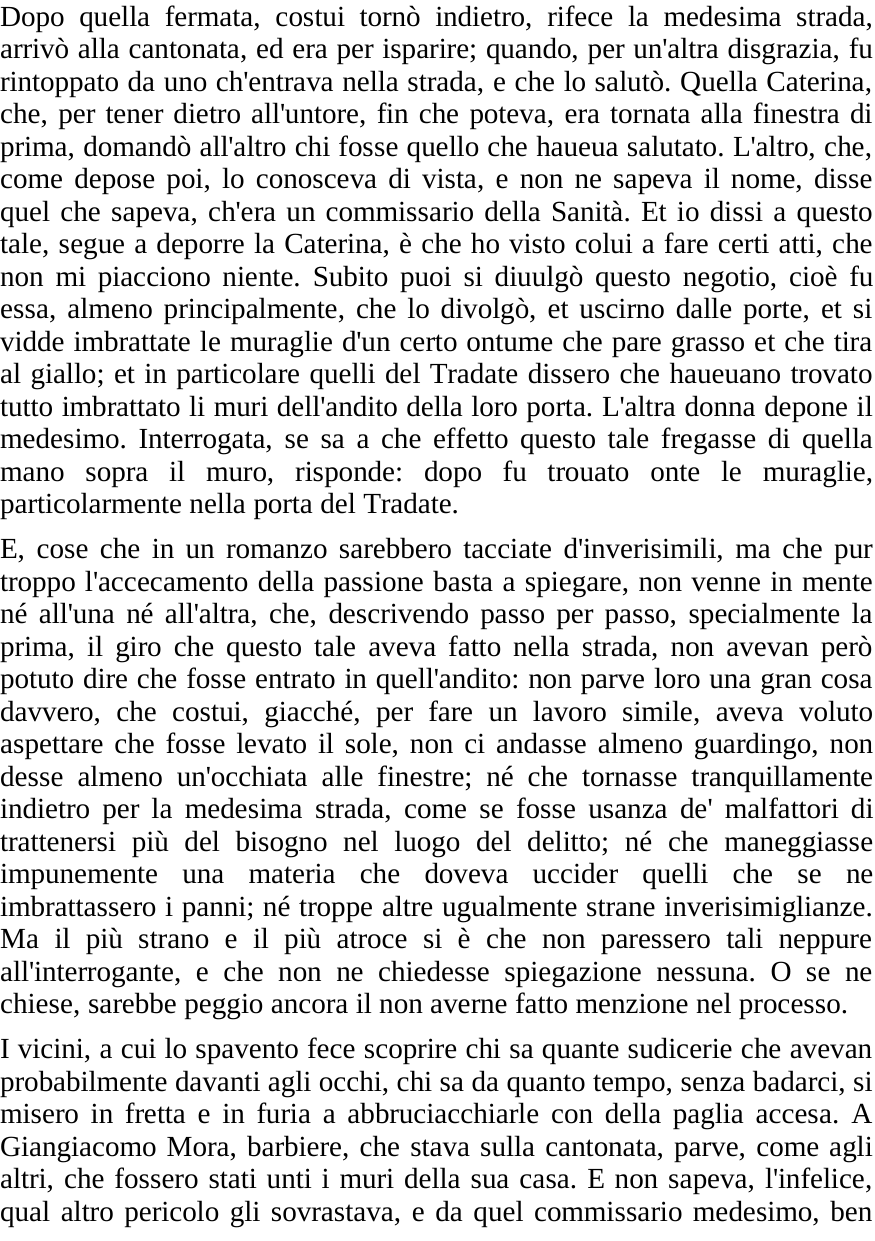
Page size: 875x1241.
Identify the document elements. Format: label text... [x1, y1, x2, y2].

text Dopo quella fermata, costui tornò indietro, rifece la medesima strada, arrivò alla cantonata, ed era per isparire; quando, per un'altra disgrazia, fu rintoppato da uno ch'entrava nella strada, e che lo salutò. Quella Caterina, che, per tener dietro all'untore, fin che poteva, era tornata alla finestra di prima, domandò all'altro chi fosse quello che haueua salutato. L'altro, che, come depose poi, lo conosceva di vista, e non ne sapeva il nome, disse quel che sapeva, ch'era un commissario della Sanità. Et io dissi a questo tale, segue a deporre la Caterina, è che ho visto colui a fare certi atti, che non mi piacciono niente. Subito puoi si diuulgò questo negotio, cioè fu essa, almeno principalmente, che lo divolgò, et uscirno dalle porte, et si vidde imbrattate le muraglie d'un certo ontume che pare grasso et che tira al giallo; et in particolare quelli del Tradate dissero che haueuano trovato tutto imbrattato li muri dell'andito della loro porta. L'altra donna depone il medesimo. Interrogata, se sa a che effetto questo tale fregasse di quella mano sopra il muro, risponde: dopo fu trouato onte le muraglie, particolarmente nella porta del Tradate. [0, 0, 874, 520]
text E, cose che in un romanzo sarebbero tacciate d'inverisimili, ma che pur troppo l'accecamento della passione basta a spiegare, non venne in mente né all'una né all'altra, che, descrivendo passo per passo, specialmente la prima, il giro che questo tale aveva fatto nella strada, non avevan però potuto dire che fosse entrato in quell'andito: non parve loro una gran cosa davvero, che costui, giacché, per fare un lavoro simile, aveva voluto aspettare che fosse levato il sole, non ci andasse almeno guardingo, non desse almeno un'occhiata alle finestre; né che tornasse tranquillamente indietro per la medesima strada, come se fosse usanza de' malfattori di trattenersi più del bisogno nel luogo del delitto; né che maneggiasse impunemente una materia che doveva uccider quelli che se ne imbrattassero i panni; né troppe altre ugualmente strane inverisimiglianze. Ma il più strano e il più atroce si è che non paressero tali neppure all'interrogante, e che non ne chiedesse spiegazione nessuna. O se ne chiese, sarebbe peggio ancora il non averne fatto menzione nel processo. [0, 532, 874, 1020]
text I vicini, a cui lo spavento fece scoprire chi sa quante sudicerie che avevan probabilmente davanti agli occhi, chi sa da quanto tempo, senza badarci, si misero in fretta e in furia a abbruciacchiarle con della paglia accesa. A Giangiacomo Mora, barbiere, che stava sulla cantonata, parve, come agli altri, che fossero stati unti i muri della sua casa. E non sapeva, l'infelice, qual altro pericolo gli sovrastava, e da quel commissario medesimo, ben [0, 1032, 874, 1227]
